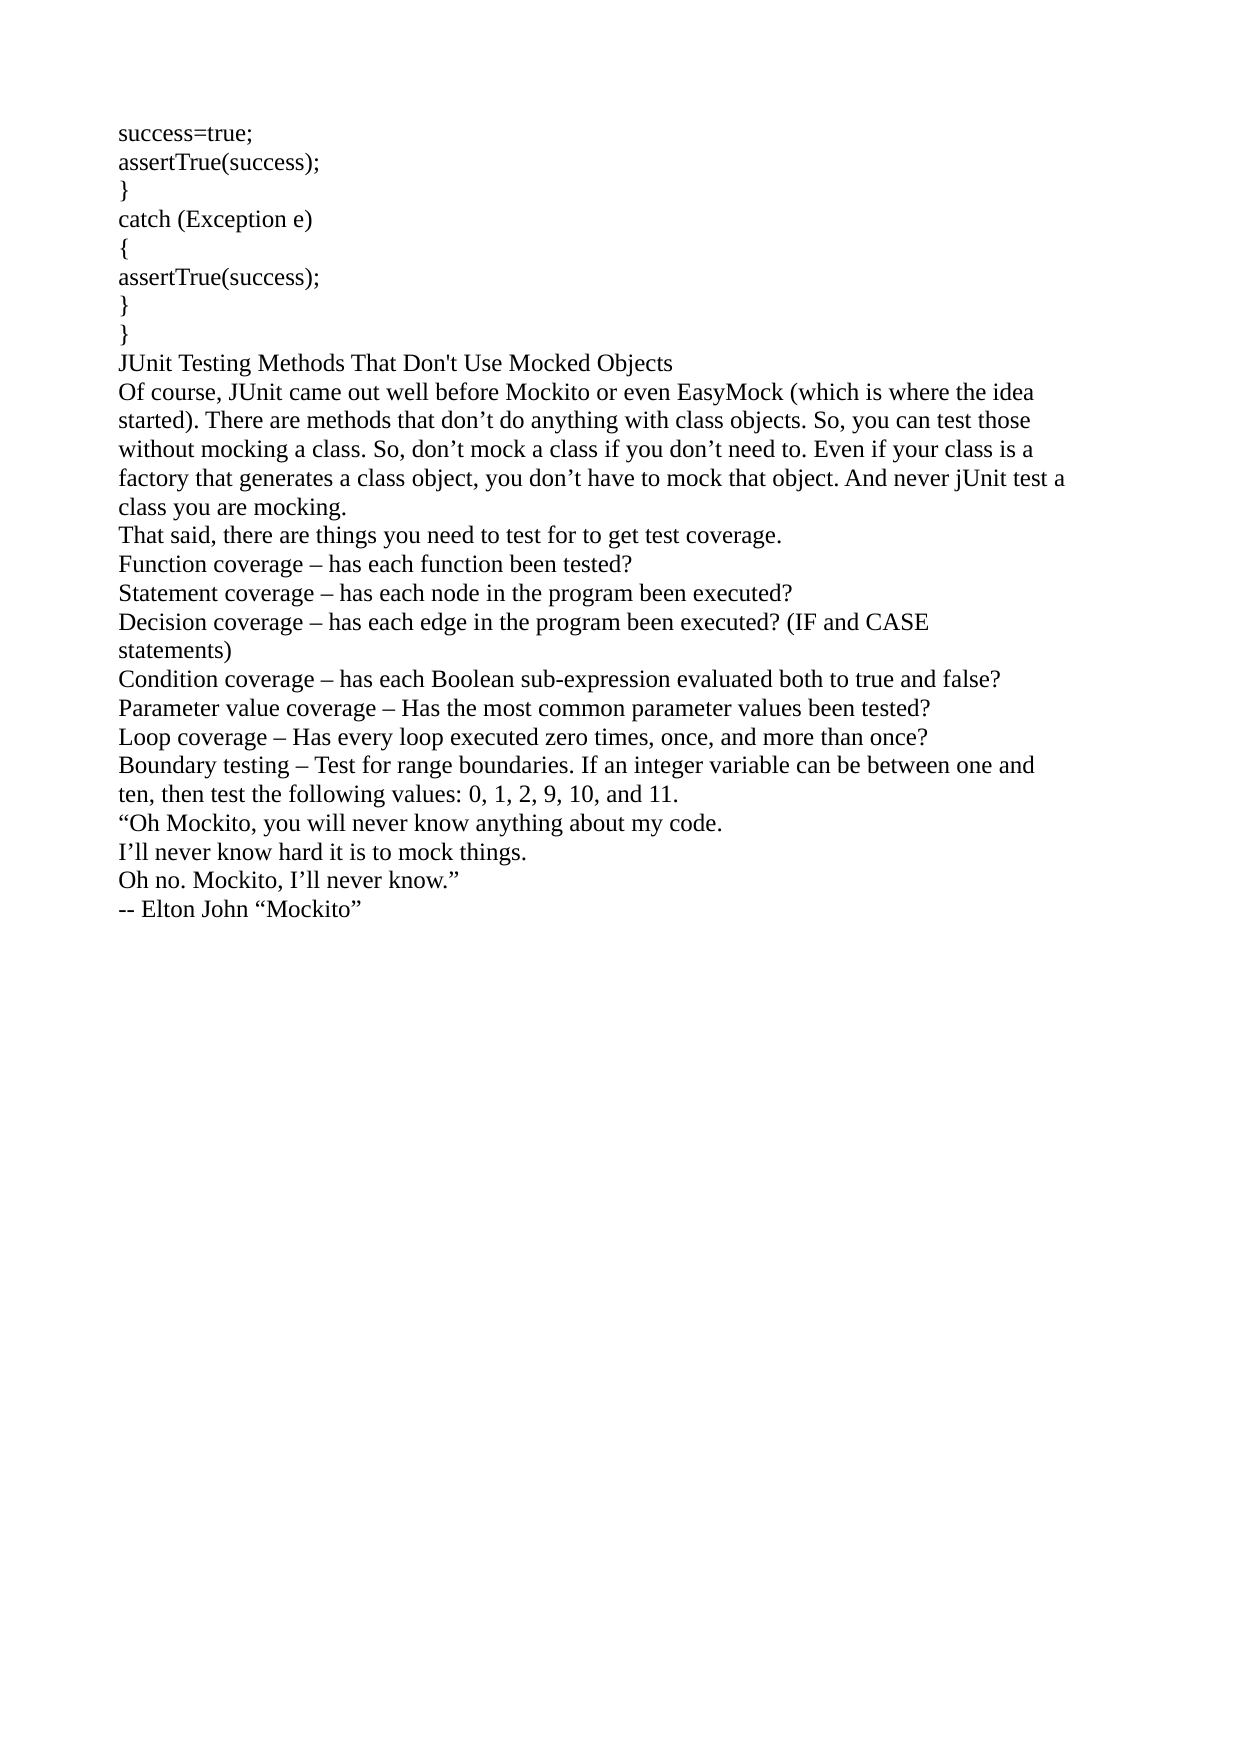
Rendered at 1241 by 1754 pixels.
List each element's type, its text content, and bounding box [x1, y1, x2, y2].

text Oh no. Mockito, I’ll never know.” [118, 866, 1122, 894]
text I’ll never know hard it is to mock things. [118, 837, 1122, 866]
text assertTrue(success); [118, 262, 1122, 291]
text success=true; [118, 118, 1122, 147]
text factory that generates a class object, you don’t have to mock that object. And never jUnit test a [118, 463, 1122, 492]
text Statement coverage – has each node in the program been executed? [118, 578, 1122, 607]
text } [118, 176, 1122, 204]
text { [118, 233, 1122, 262]
text } [118, 291, 1122, 319]
text without mocking a class. So, don’t mock a class if you don’t need to. Even if your class is a [118, 434, 1122, 463]
text Of course, JUnit came out well before Mockito or even EasyMock (which is where the idea [118, 377, 1122, 406]
text Boundary testing – Test for range boundaries. If an integer variable can be between one and [118, 751, 1122, 779]
text started). There are methods that don’t do anything with class objects. So, you can test those [118, 406, 1122, 434]
text “Oh Mockito, you will never know anything about my code. [118, 808, 1122, 837]
text statements) [118, 636, 1122, 664]
text assertTrue(success); [118, 147, 1122, 176]
text That said, there are things you need to test for to get test coverage. [118, 521, 1122, 549]
text ten, then test the following values: 0, 1, 2, 9, 10, and 11. [118, 779, 1122, 808]
text class you are mocking. [118, 492, 1122, 521]
text Condition coverage – has each Boolean sub-expression evaluated both to true and false? [118, 664, 1122, 693]
text Parameter value coverage – Has the most common parameter values been tested? [118, 693, 1122, 722]
text catch (Exception e) [118, 204, 1122, 233]
text Function coverage – has each function been tested? [118, 549, 1122, 578]
text Loop coverage – Has every loop executed zero times, once, and more than once? [118, 722, 1122, 751]
text -- Elton John “Mockito” [118, 894, 1122, 923]
text JUnit Testing Methods That Don't Use Mocked Objects [118, 348, 1122, 377]
text Decision coverage – has each edge in the program been executed? (IF and CASE [118, 607, 1122, 636]
text } [118, 319, 1122, 348]
